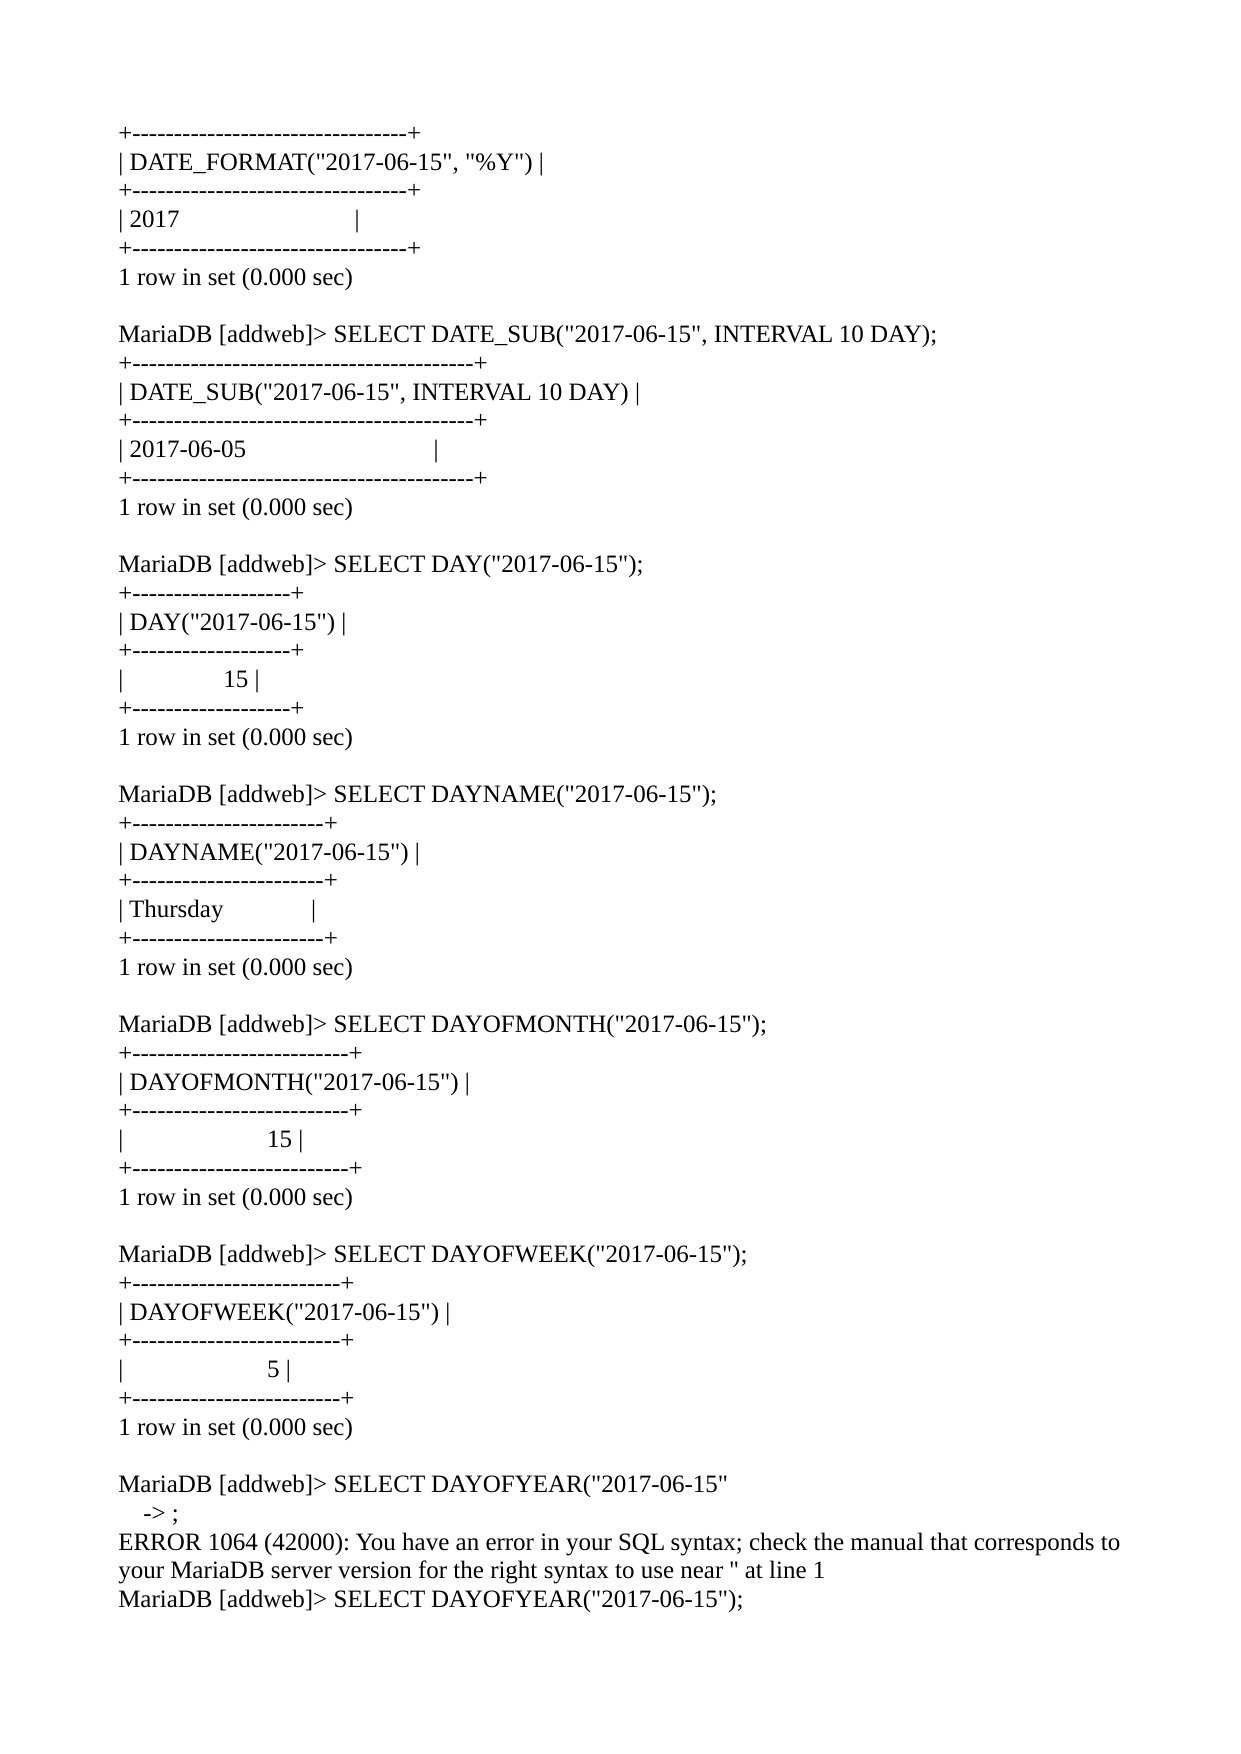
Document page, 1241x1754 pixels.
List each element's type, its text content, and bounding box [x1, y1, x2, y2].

text MariaDB [addweb]> SELECT DAYOFYEAR("2017-06-15" [118, 1469, 1122, 1498]
text +---------------------------------+ [118, 118, 1122, 147]
text +-------------------+ [118, 578, 1122, 607]
text +-------------------------+ [118, 1383, 1122, 1412]
text 1 row in set (0.000 sec) [118, 1182, 1122, 1211]
text | DAYOFWEEK("2017-06-15") | [118, 1297, 1122, 1326]
text | DATE_SUB("2017-06-15", INTERVAL 10 DAY) | [118, 377, 1122, 406]
text | DAY("2017-06-15") | [118, 607, 1122, 636]
text +--------------------------+ [118, 1153, 1122, 1182]
text +-----------------------------------------+ [118, 348, 1122, 377]
text MariaDB [addweb]> SELECT DAYOFYEAR("2017-06-15"); [118, 1584, 1122, 1613]
text MariaDB [addweb]> SELECT DATE_SUB("2017-06-15", INTERVAL 10 DAY); [118, 319, 1122, 348]
text | 2017 | [118, 204, 1122, 233]
text MariaDB [addweb]> SELECT DAY("2017-06-15"); [118, 549, 1122, 578]
text +---------------------------------+ [118, 176, 1122, 204]
text +-----------------------+ [118, 808, 1122, 837]
text +--------------------------+ [118, 1096, 1122, 1124]
text -> ; [118, 1498, 1122, 1527]
text MariaDB [addweb]> SELECT DAYOFMONTH("2017-06-15"); [118, 1009, 1122, 1038]
text +-------------------------+ [118, 1326, 1122, 1354]
text +-------------------+ [118, 693, 1122, 722]
text MariaDB [addweb]> SELECT DAYNAME("2017-06-15"); [118, 779, 1122, 808]
text | 2017-06-05 | [118, 434, 1122, 463]
text MariaDB [addweb]> SELECT DAYOFWEEK("2017-06-15"); [118, 1239, 1122, 1268]
text 1 row in set (0.000 sec) [118, 952, 1122, 981]
text +-------------------+ [118, 636, 1122, 664]
text ERROR 1064 (42000): You have an error in your SQL syntax; check the manual that corresponds to your MariaDB server version for the right syntax to use near '' at line 1 [118, 1527, 1122, 1584]
text | DAYOFMONTH("2017-06-15") | [118, 1067, 1122, 1096]
text | DAYNAME("2017-06-15") | [118, 837, 1122, 866]
text +-----------------------------------------+ [118, 406, 1122, 434]
text +---------------------------------+ [118, 233, 1122, 262]
text 1 row in set (0.000 sec) [118, 262, 1122, 291]
text | Thursday | [118, 894, 1122, 923]
text 1 row in set (0.000 sec) [118, 722, 1122, 751]
text +-----------------------+ [118, 866, 1122, 894]
text +--------------------------+ [118, 1038, 1122, 1067]
text 1 row in set (0.000 sec) [118, 1412, 1122, 1441]
text | DATE_FORMAT("2017-06-15", "%Y") | [118, 147, 1122, 176]
text | 15 | [118, 664, 1122, 693]
text +-----------------------------------------+ [118, 463, 1122, 492]
text +-----------------------+ [118, 923, 1122, 952]
text +-------------------------+ [118, 1268, 1122, 1297]
text | 5 | [118, 1354, 1122, 1383]
text 1 row in set (0.000 sec) [118, 492, 1122, 521]
text | 15 | [118, 1124, 1122, 1153]
